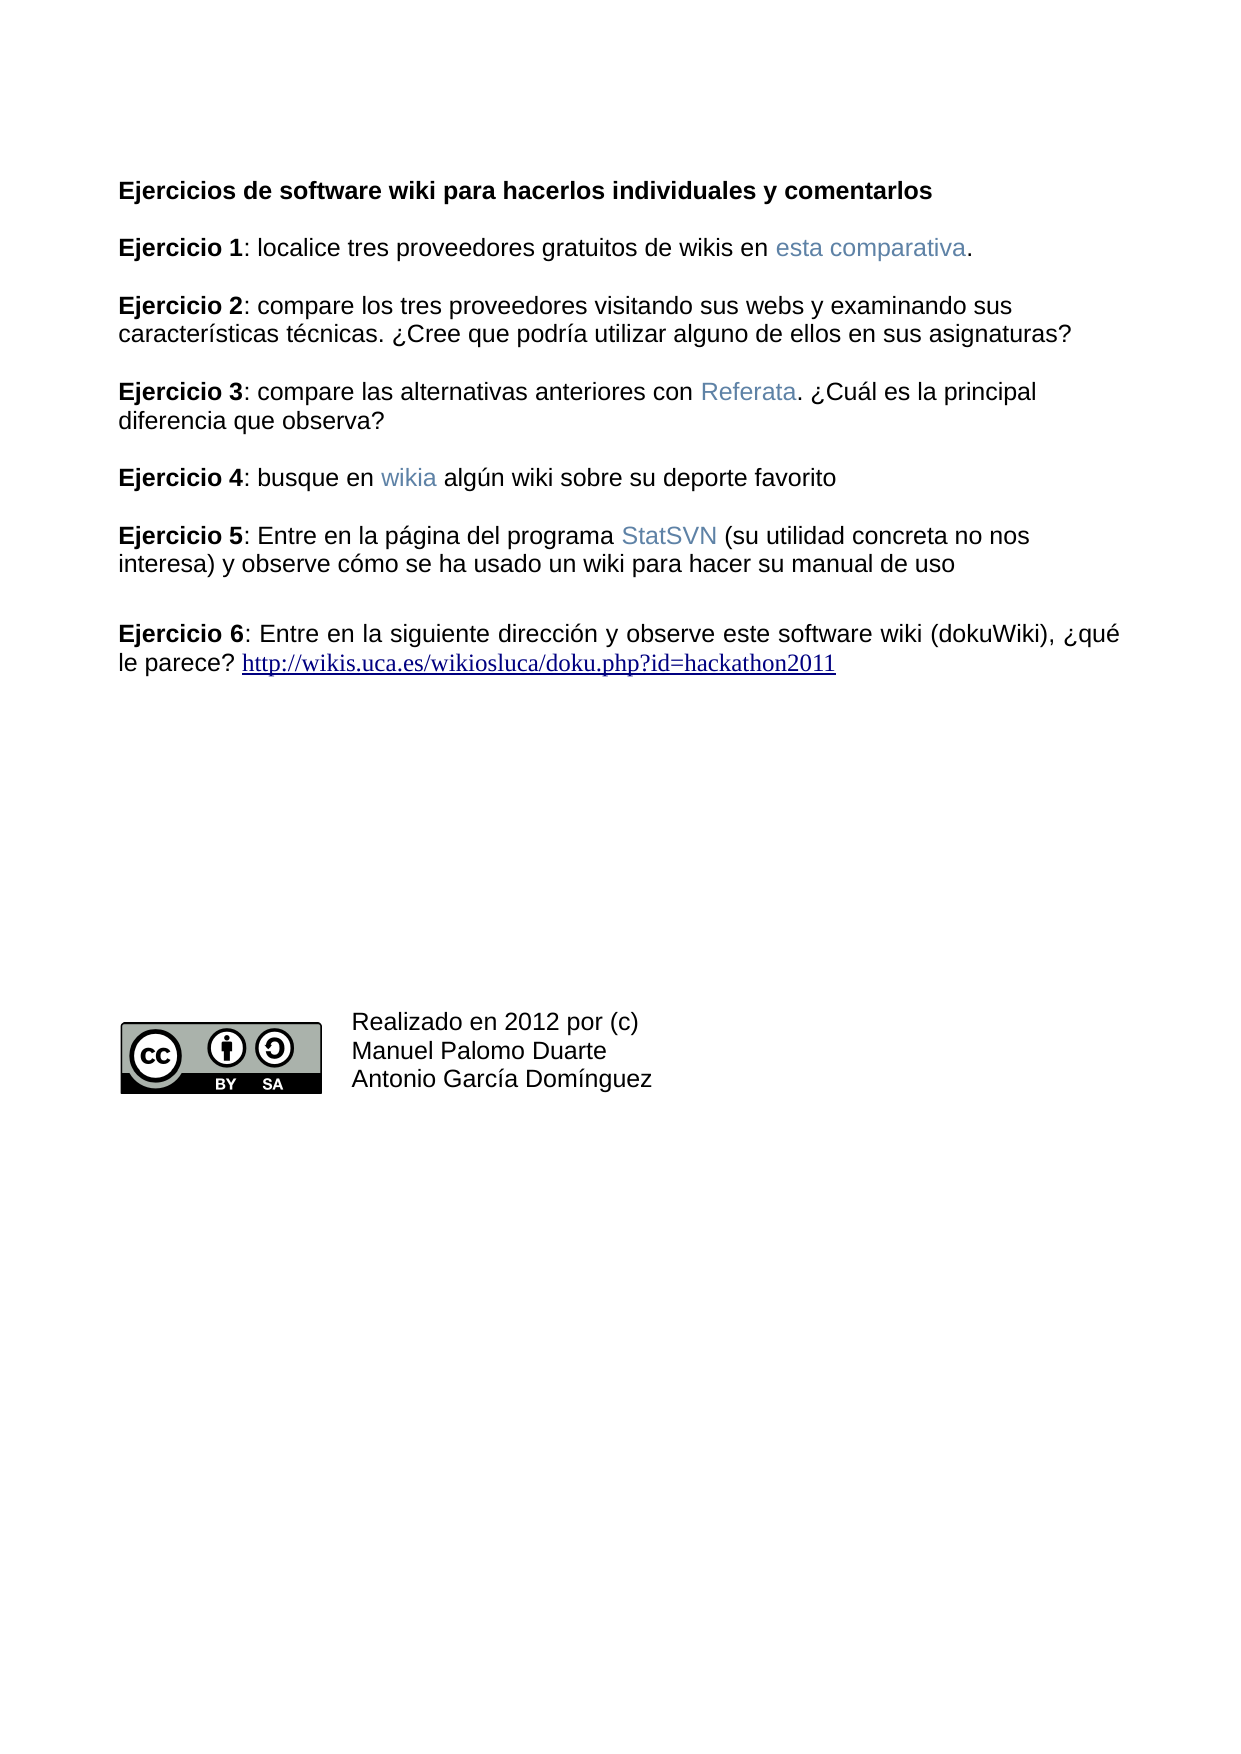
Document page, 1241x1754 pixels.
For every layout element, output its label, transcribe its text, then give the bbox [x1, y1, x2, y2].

text Ejercicio 1: localice tres proveedores gratuitos de wikis en esta comparativa. [118, 204, 1122, 262]
text Ejercicios de software wiki para hacerlos individuales y comentarlos [118, 176, 1122, 204]
text Ejercicio 2: compare los tres proveedores visitando sus webs y examinando sus características técnicas. ¿Cree que podría utilizar alguno de ellos en sus asignaturas? [118, 291, 1122, 348]
text Manuel Palomo Duarte [322, 1036, 1122, 1064]
text Ejercicio 6: Entre en la siguiente dirección y observe este software wiki (dokuWiki), ¿qué le parece? http://wikis.uca.es/wikiosluca/doku.php?id=hackathon2011 [118, 619, 1122, 677]
text Realizado en 2012 por (c) [118, 1007, 1122, 1036]
text Ejercicio 4: busque en wikia algún wiki sobre su deporte favorito [118, 463, 1122, 492]
text Ejercicio 5: Entre en la página del programa StatSVN (su utilidad concreta no nos interesa) y observe cómo se ha usado un wiki para hacer su manual de uso [118, 521, 1122, 578]
picture [120, 1022, 322, 1094]
text Antonio García Domínguez [322, 1064, 1122, 1093]
text Ejercicio 3: compare las alternativas anteriores con Referata. ¿Cuál es la principal diferencia que observa? [118, 377, 1122, 434]
